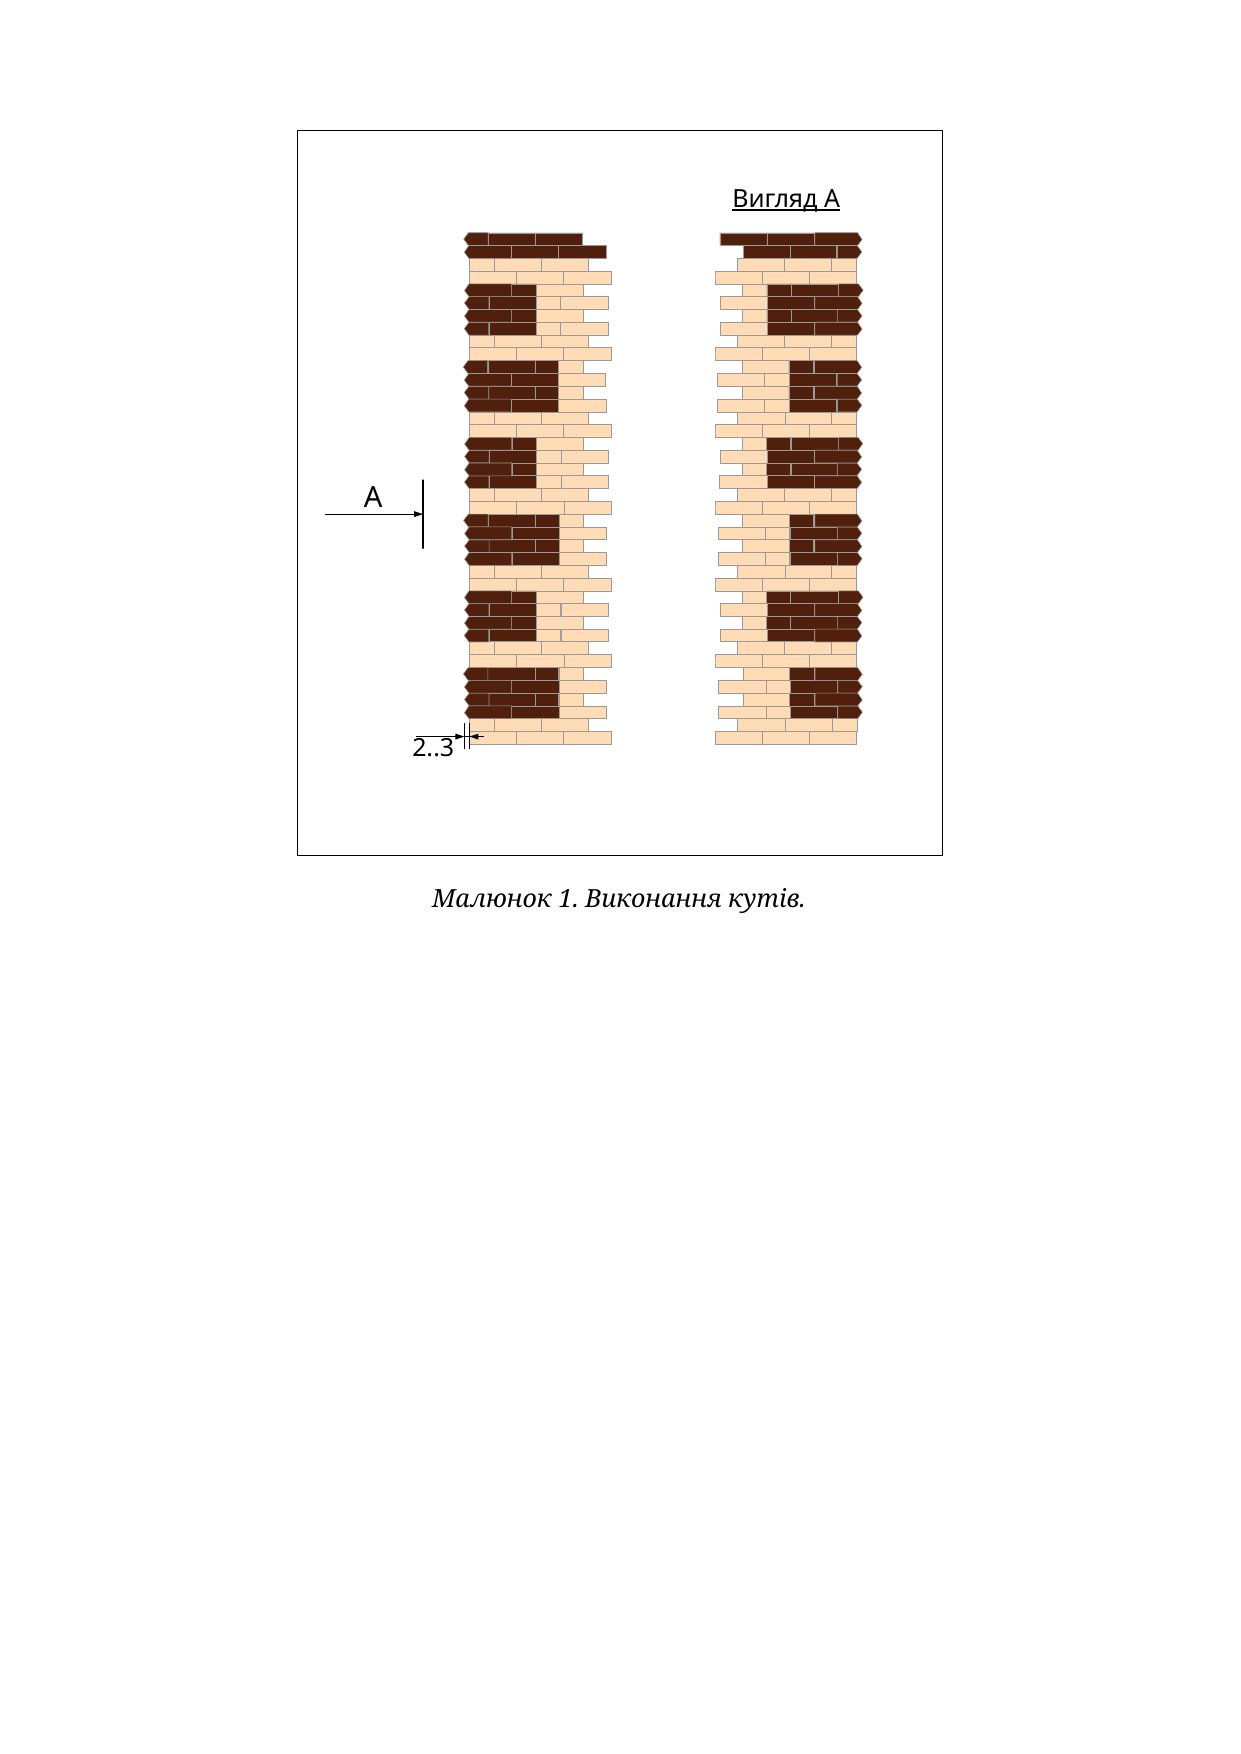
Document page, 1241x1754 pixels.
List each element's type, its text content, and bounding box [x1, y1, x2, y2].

text Малюнок 1. Виконання кутів. [281, 880, 959, 914]
